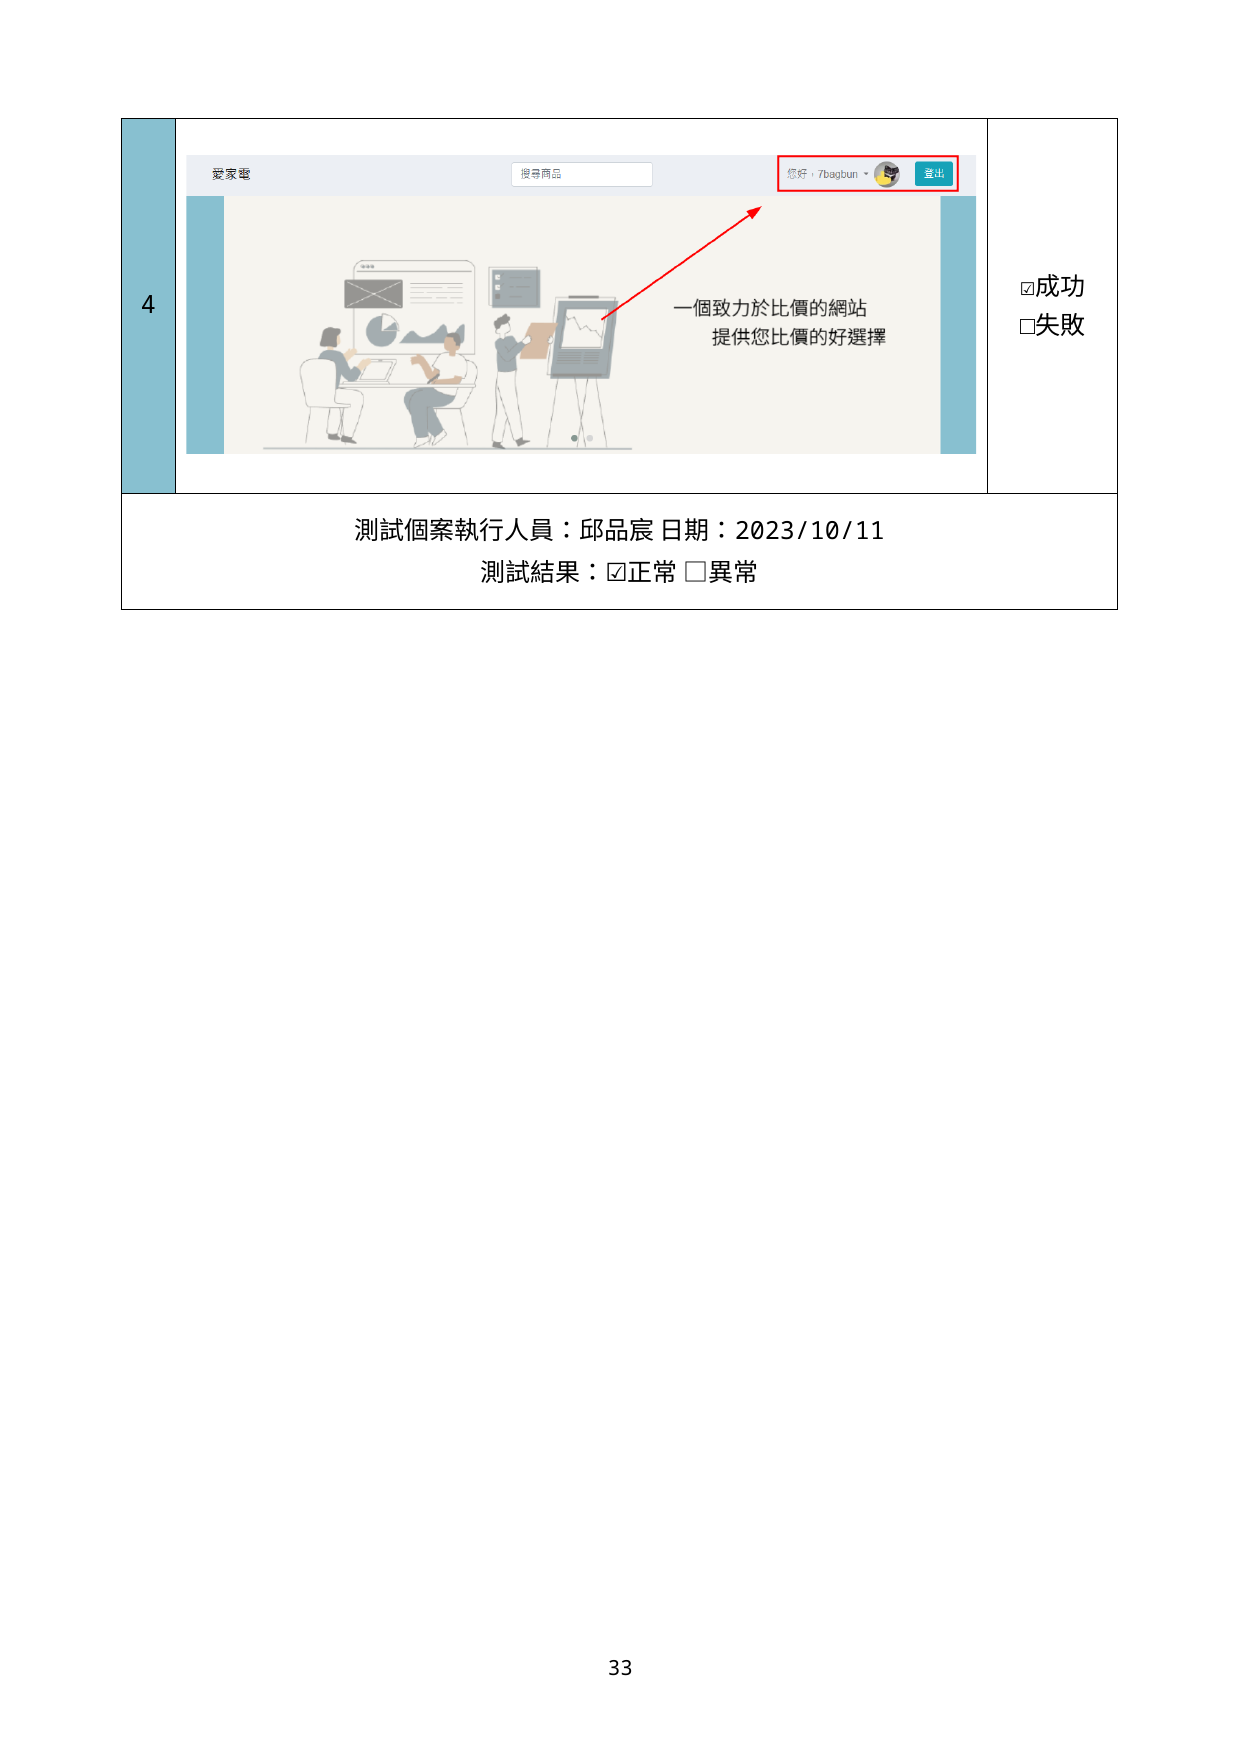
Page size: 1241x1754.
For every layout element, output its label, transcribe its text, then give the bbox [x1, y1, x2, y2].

table_cell 測試個案執行人員：邱品宸 日期：2023/10/11 測試結果：☑正常 □異常 [122, 494, 1117, 609]
table_cell ☑成功 □失敗 [988, 119, 1117, 493]
table_cell [176, 119, 987, 493]
picture [186, 155, 977, 454]
table_cell 4 [122, 119, 175, 493]
